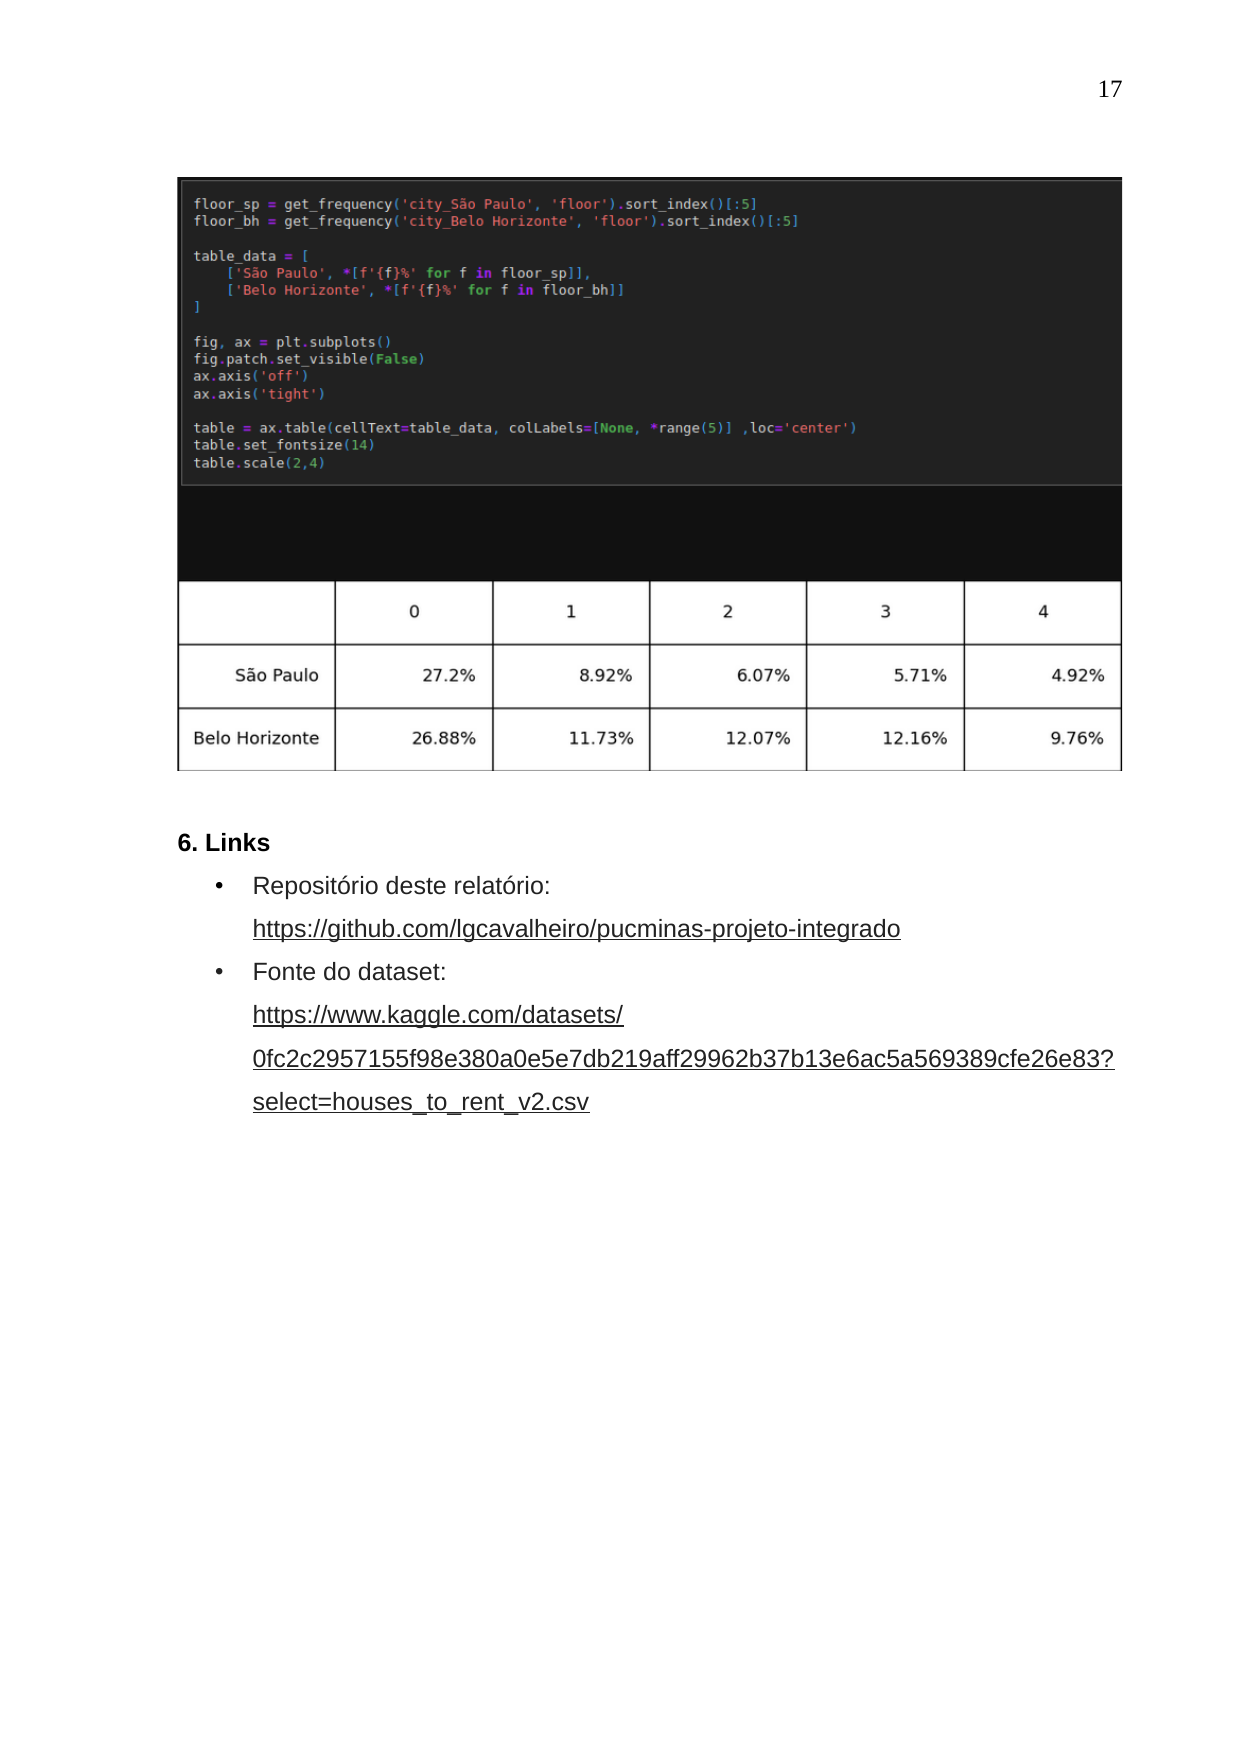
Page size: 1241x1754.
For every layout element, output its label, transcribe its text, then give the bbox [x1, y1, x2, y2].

list https://github.com/lgcavalheiro/pucminas-projeto-integrado [215, 914, 1122, 943]
subtitle 6. Links [177, 828, 1122, 857]
list https://www.kaggle.com/datasets/0fc2c2957155f98e380a0e5e7db219aff29962b37b13e6ac5a569389cfe26e83?select=houses_to_rent_v2.csv [215, 1001, 1122, 1116]
list Repositório deste relatório: [215, 871, 1122, 900]
picture [177, 177, 1123, 771]
list Fonte do dataset: [215, 957, 1122, 986]
